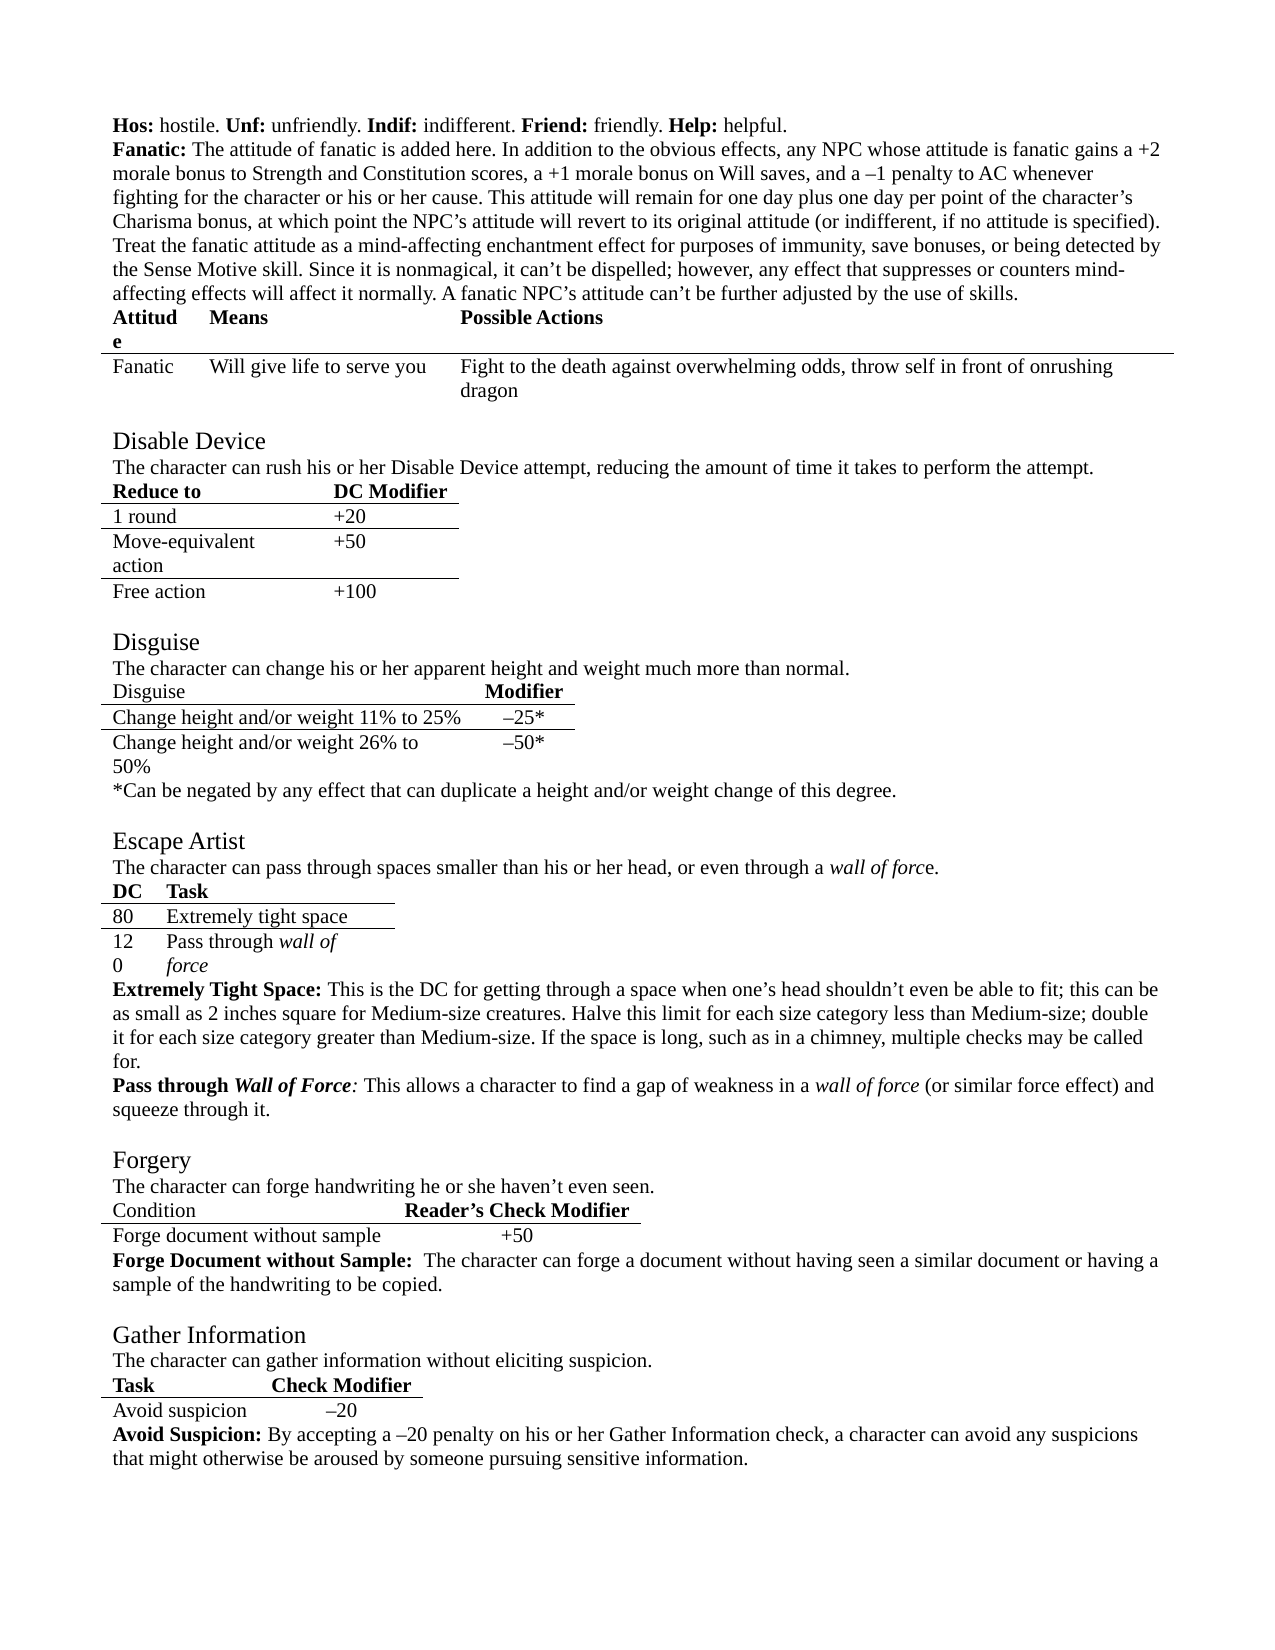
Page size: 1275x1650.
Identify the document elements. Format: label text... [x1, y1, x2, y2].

table_cell Pass through wall of force [155, 929, 395, 977]
text Treat the fanatic attitude as a mind-affecting enchantment effect for purposes of immunity, save bonuses, or being detected by the Sense Motive skill. Since it is nonmagical, it can’t be dispelled; however, any effect that suppresses or counters mind-affecting effects will affect it normally. A fanatic NPC’s attitude can’t be further adjusted by the use of skills. [112, 233, 1162, 305]
text Fanatic: The attitude of fanatic is added here. In addition to the obvious effects, any NPC whose attitude is fanatic gains a +2 morale bonus to Strength and Constitution scores, a +1 morale bonus on Will saves, and a –1 penalty to AC whenever fighting for the character or his or her cause. This attitude will remain for one day plus one day per point of the character’s Charisma bonus, at which point the NPC’s attitude will revert to its original attitude (or indifferent, if no attitude is specified). [112, 137, 1162, 233]
text The character can change his or her apparent height and weight much more than normal. [112, 655, 1162, 679]
table_header Task [101, 1373, 260, 1397]
table_cell –20 [260, 1398, 423, 1422]
text Forge Document without Sample: The character can forge a document without having seen a similar document or having a sample of the handwriting to be copied. [112, 1247, 1162, 1296]
text Pass through Wall of Force: This allows a character to find a gap of weakness in a wall of force (or similar force effect) and squeeze through it. [112, 1073, 1162, 1121]
text The character can forge handwriting he or she haven’t even seen. [112, 1174, 1162, 1198]
text The character can rush his or her Disable Device attempt, reducing the amount of time it takes to perform the attempt. [112, 455, 1162, 479]
text Avoid Suspicion: By accepting a –20 penalty on his or her Gather Information check, a character can avoid any suspicions that might otherwise be aroused by someone pursuing sensitive information. [112, 1422, 1162, 1470]
table_cell 1 round [101, 504, 322, 528]
table_cell Move-equivalent action [101, 529, 322, 577]
table_cell Change height and/or weight 11% to 25% [101, 705, 473, 729]
table_cell +50 [393, 1224, 641, 1247]
table_cell Fight to the death against overwhelming odds, throw self in front of onrushing dragon [449, 354, 1174, 402]
table_cell Change height and/or weight 26% to 50% [101, 730, 473, 778]
table_cell –50* [473, 730, 574, 778]
text The character can pass through spaces smaller than his or her head, or even through a wall of force. [112, 855, 1162, 879]
table_cell Fanatic [101, 354, 198, 402]
table_cell Forge document without sample [101, 1224, 393, 1247]
table_header DC Modifier [322, 479, 459, 503]
table_header Reader’s Check Modifier [393, 1198, 641, 1222]
table_header DC [101, 879, 155, 903]
table_cell Free action [101, 579, 322, 603]
table_cell +100 [322, 579, 459, 603]
table_cell +50 [322, 529, 459, 577]
table_header Modifier [473, 680, 574, 703]
subtitle Escape Artist [112, 826, 1162, 855]
table_header Check Modifier [260, 1373, 423, 1397]
table_cell +20 [322, 504, 459, 528]
subtitle Disguise [112, 627, 1162, 655]
table_header Reduce to [101, 479, 322, 503]
table_cell 80 [101, 904, 155, 928]
table_cell Will give life to serve you [198, 354, 449, 402]
subtitle Disable Device [112, 426, 1162, 455]
table_cell Extremely tight space [155, 904, 395, 928]
text *Can be negated by any effect that can duplicate a height and/or weight change of this degree. [112, 778, 1162, 802]
table_header Task [155, 879, 395, 903]
text Extremely Tight Space: This is the DC for getting through a space when one’s head shouldn’t even be able to fit; this can be as small as 2 inches square for Medium-size creatures. Halve this limit for each size category less than Medium-size; double it for each size category greater than Medium-size. If the space is long, such as in a chimney, multiple checks may be called for. [112, 977, 1162, 1073]
text Hos: hostile. Unf: unfriendly. Indif: indifferent. Friend: friendly. Help: helpful. [112, 112, 1162, 137]
table_cell –25* [473, 705, 574, 729]
table_header Possible Actions [449, 305, 1174, 353]
table_header Attitude [101, 305, 198, 353]
subtitle Gather Information [112, 1320, 1162, 1348]
table_header Condition [101, 1198, 393, 1222]
table_cell Avoid suspicion [101, 1398, 260, 1422]
text The character can gather information without eliciting suspicion. [112, 1348, 1162, 1372]
table_header Disguise [101, 680, 473, 703]
table_cell 120 [101, 929, 155, 977]
subtitle Forgery [112, 1146, 1162, 1174]
table_header Means [198, 305, 449, 353]
